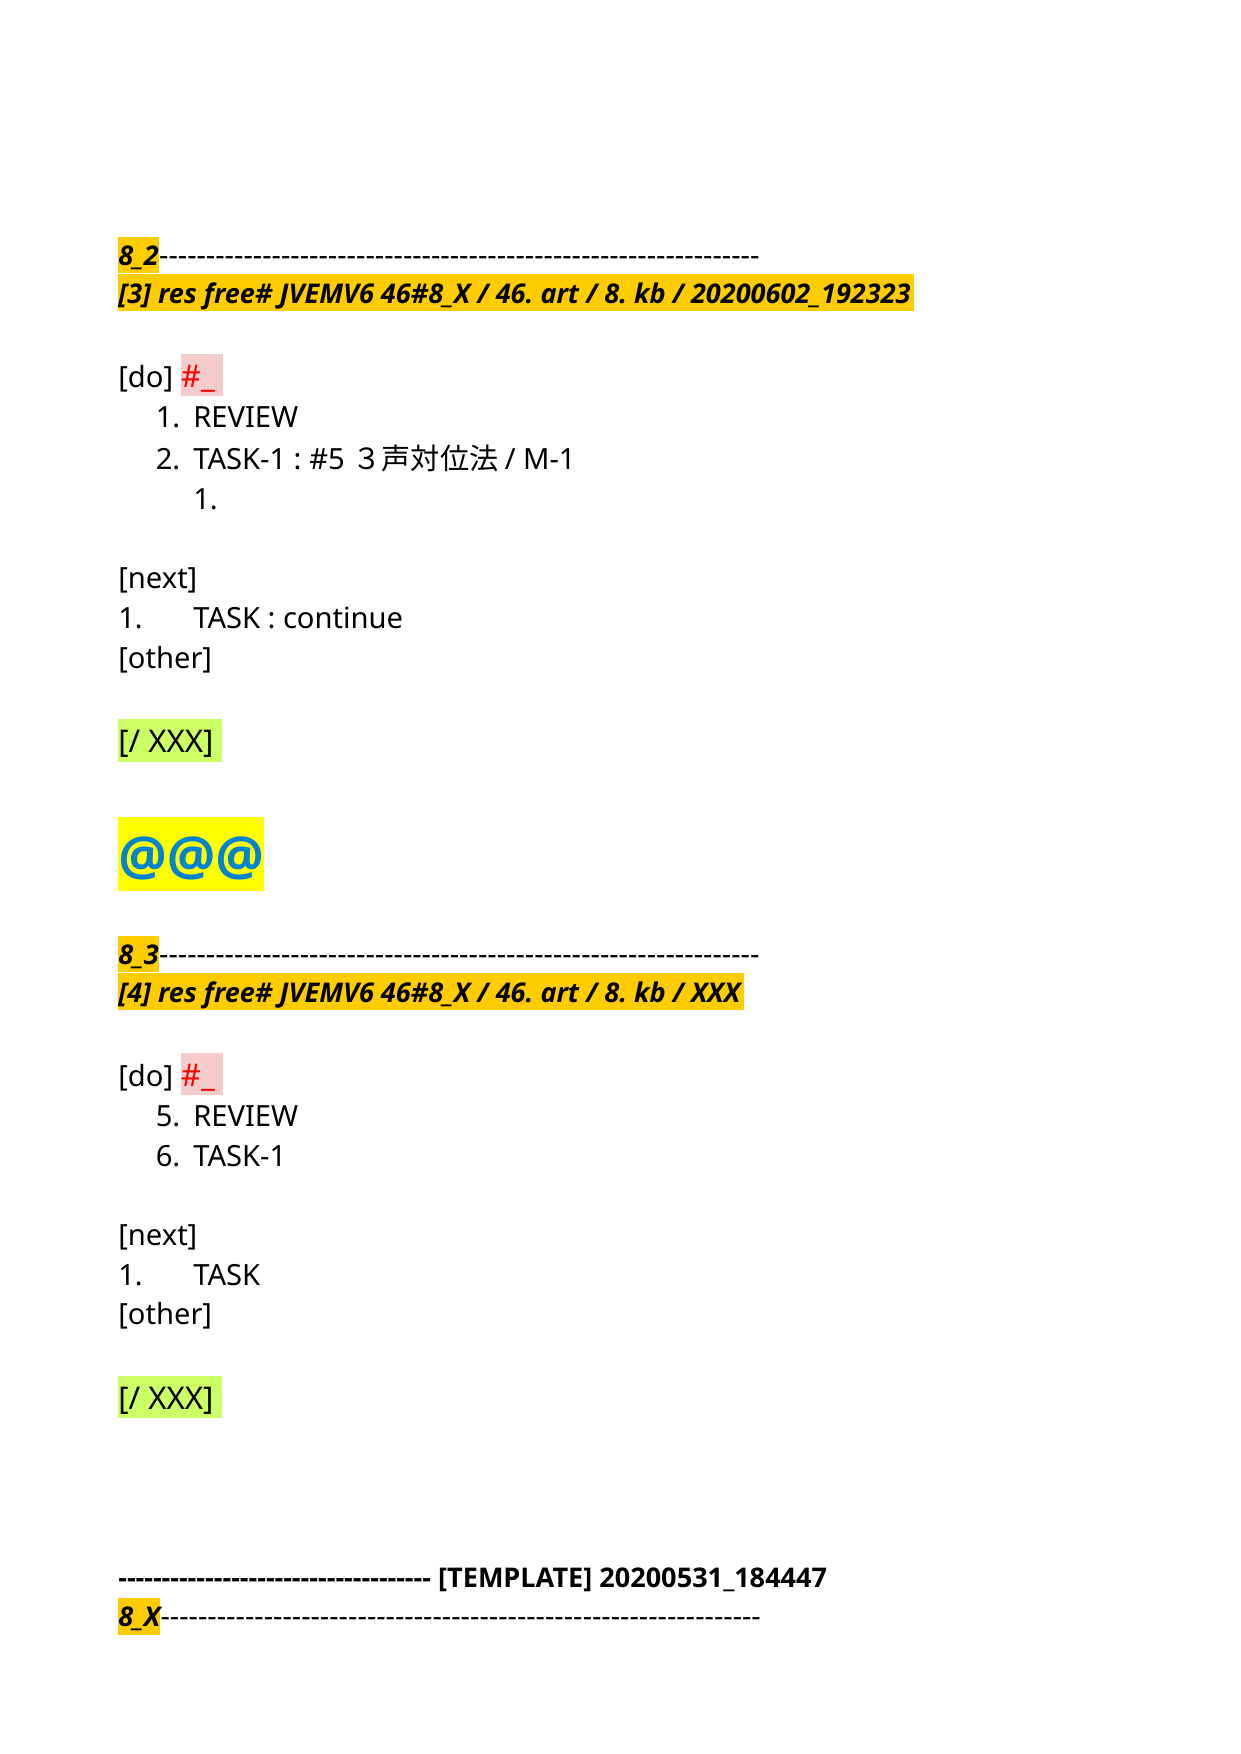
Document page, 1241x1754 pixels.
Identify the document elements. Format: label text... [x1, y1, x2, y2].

text [do] #_ [118, 1053, 1122, 1095]
text 8_2---------------------------------------------------------------- [118, 234, 1122, 274]
text [4] res free# JVEMV6 46#8_X / 46. art / 8. kb / XXX [118, 973, 1122, 1010]
text 8_X---------------------------------------------------------------- [118, 1596, 1122, 1635]
text [do] #_ [118, 354, 1122, 396]
list TASK-1 : #5 ３声対位法 / M-1 [156, 436, 1122, 478]
text [other] [118, 637, 1122, 677]
text [/ XXX] [118, 1333, 1122, 1418]
text 8_3---------------------------------------------------------------- [118, 933, 1122, 973]
text [/ XXX] [118, 677, 1122, 762]
list TASK-1 [156, 1135, 1122, 1174]
list TASK : continue [118, 597, 1122, 637]
text [other] [118, 1294, 1122, 1333]
list TASK [118, 1254, 1122, 1294]
list REVIEW [156, 1095, 1122, 1135]
text ------------------------------------ [TEMPLATE] 20200531_184447 [118, 1559, 1122, 1596]
text [next] [118, 558, 1122, 597]
text @@@ [118, 817, 1122, 891]
text [3] res free# JVEMV6 46#8_X / 46. art / 8. kb / 20200602_192323 [118, 274, 1122, 311]
list REVIEW [156, 396, 1122, 436]
text [next] [118, 1214, 1122, 1254]
